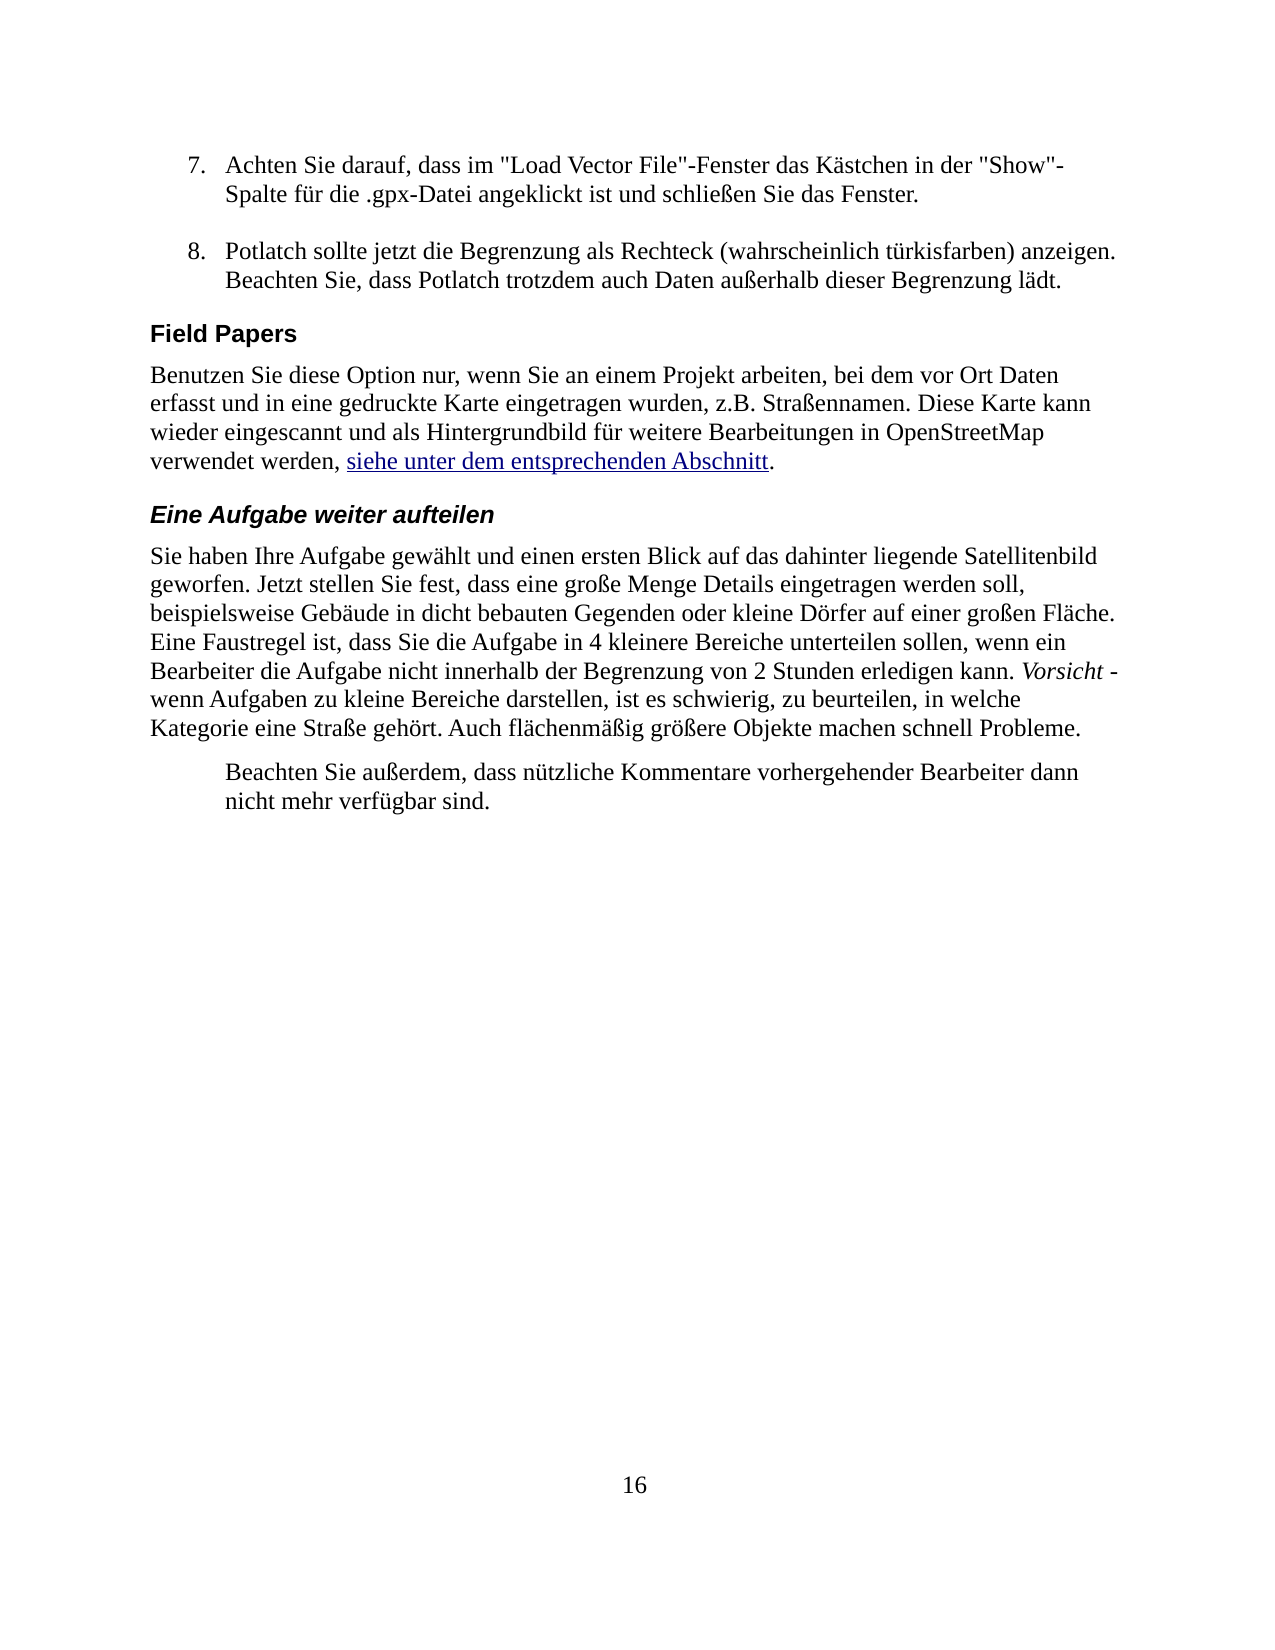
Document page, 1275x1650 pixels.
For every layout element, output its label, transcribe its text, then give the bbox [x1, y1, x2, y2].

subtitle Field Papers [150, 319, 1125, 347]
text Beachten Sie außerdem, dass nützliche Kommentare vorhergehender Bearbeiter dann nicht mehr verfügbar sind. [225, 757, 1125, 814]
text Sie haben Ihre Aufgabe gewählt und einen ersten Blick auf das dahinter liegende Satellitenbild geworfen. Jetzt stellen Sie fest, dass eine große Menge Details eingetragen werden soll, beispielsweise Gebäude in dicht bebauten Gegenden oder kleine Dörfer auf einer großen Fläche. Eine Faustregel ist, dass Sie die Aufgabe in 4 kleinere Bereiche unterteilen sollen, wenn ein Bearbeiter die Aufgabe nicht innerhalb der Begrenzung von 2 Stunden erledigen kann. Vorsicht - wenn Aufgaben zu kleine Bereiche darstellen, ist es schwierig, zu beurteilen, in welche Kategorie eine Straße gehört. Auch flächenmäßig größere Objekte machen schnell Probleme. [150, 541, 1125, 742]
subtitle Eine Aufgabe weiter aufteilen [150, 500, 1125, 528]
list Potlatch sollte jetzt die Begrenzung als Rechteck (wahrscheinlich türkisfarben) anzeigen. Beachten Sie, dass Potlatch trotzdem auch Daten außerhalb dieser Begrenzung lädt. [187, 236, 1125, 294]
text Benutzen Sie diese Option nur, wenn Sie an einem Projekt arbeiten, bei dem vor Ort Daten erfasst und in eine gedruckte Karte eingetragen wurden, z.B. Straßennamen. Diese Karte kann wieder eingescannt und als Hintergrundbild für weitere Bearbeitungen in OpenStreetMap verwendet werden, siehe unter dem entsprechenden Abschnitt. [150, 360, 1125, 475]
list Achten Sie darauf, dass im "Load Vector File"-Fenster das Kästchen in der "Show"-Spalte für die .gpx-Datei angeklickt ist und schließen Sie das Fenster. [187, 150, 1125, 236]
